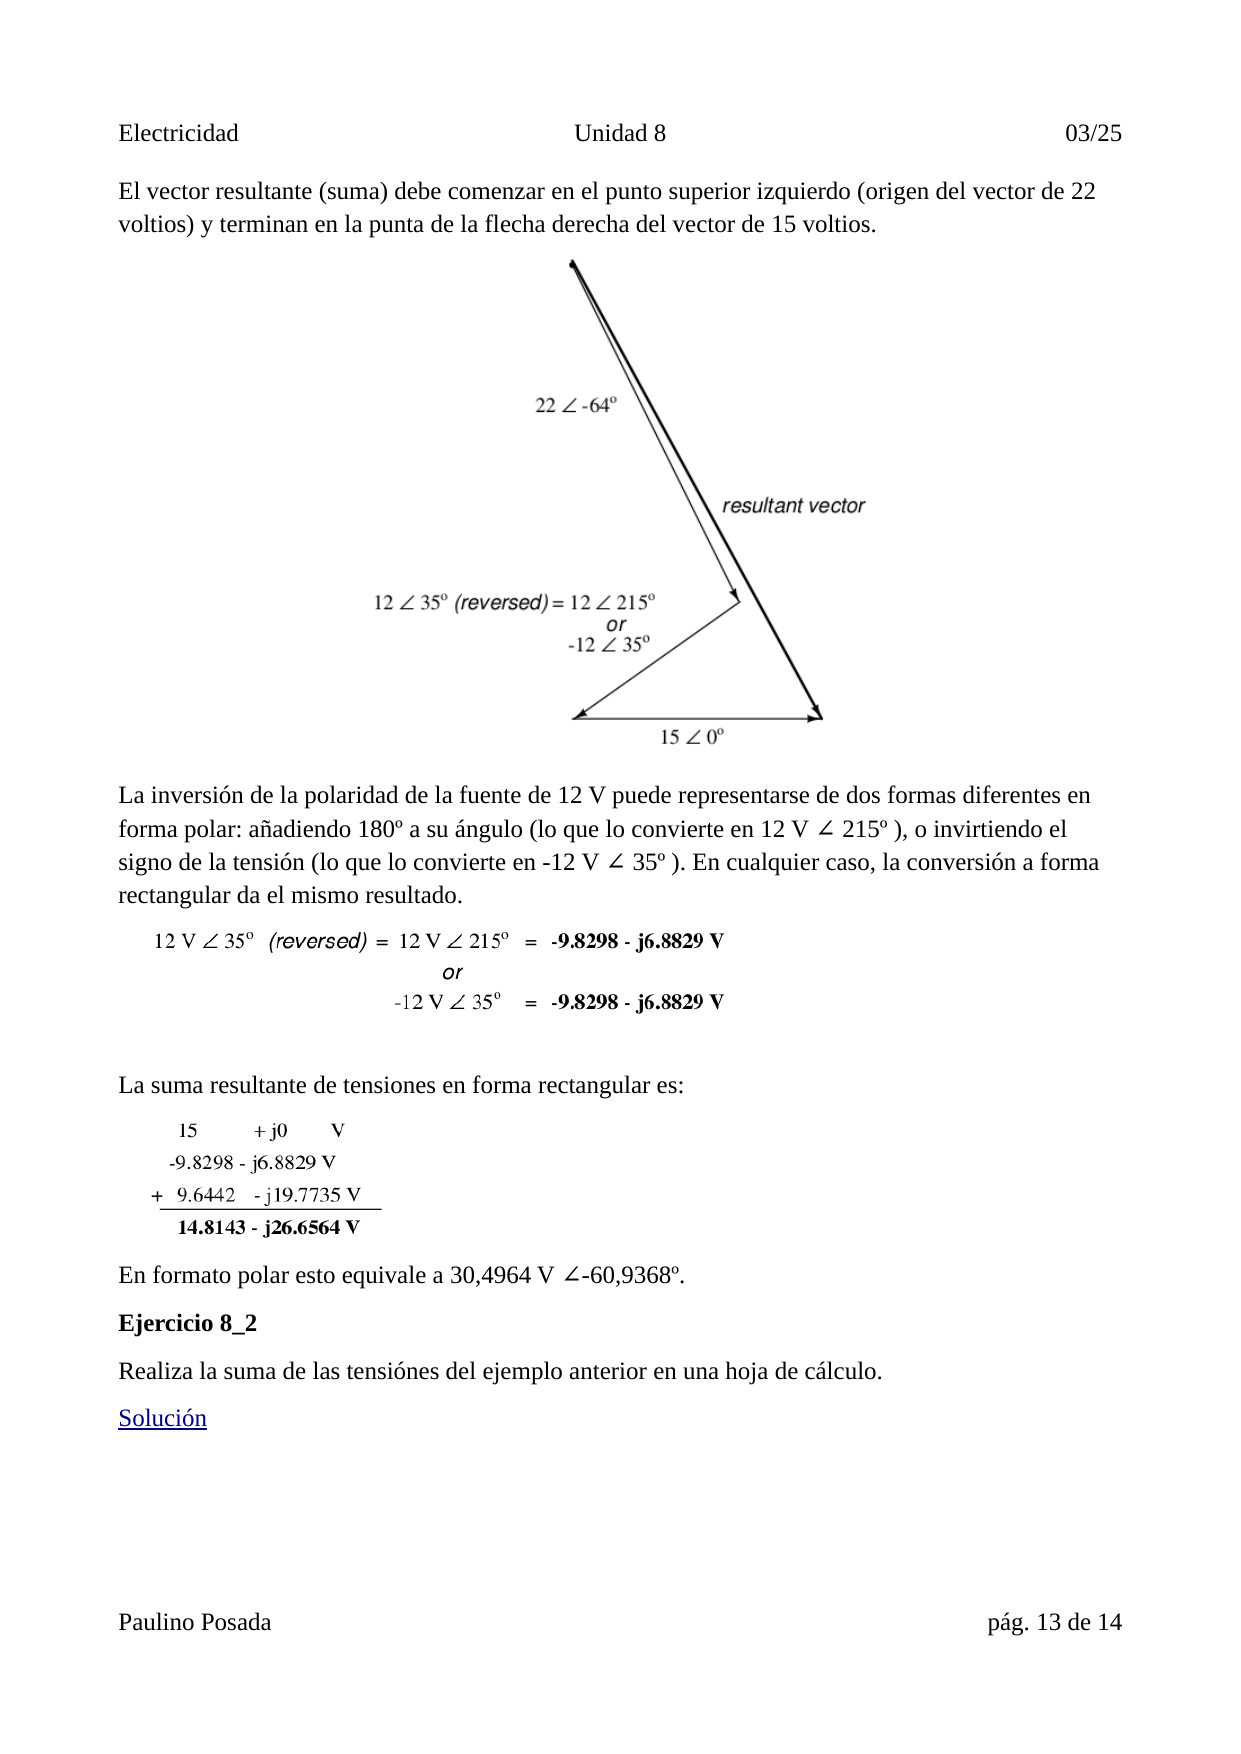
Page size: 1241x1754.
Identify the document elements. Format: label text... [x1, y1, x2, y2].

picture [136, 1117, 390, 1244]
text Solución [118, 1403, 1122, 1432]
text La suma resultante de tensiones en forma rectangular es: [118, 1070, 1122, 1099]
text Realiza la suma de las tensiónes del ejemplo anterior en una hoja de cálculo. [118, 1356, 1122, 1384]
picture [355, 257, 885, 753]
text Ejercicio 8_2 [118, 1308, 1122, 1337]
picture [149, 927, 737, 1019]
text La inversión de la polaridad de la fuente de 12 V puede representarse de dos formas diferentes en forma polar: añadiendo 180º a su ángulo (lo que lo convierte en 12 V ∠ 215º ), o invirtiendo el signo de la tensión (lo que lo convierte en -12 V ∠ 35º ). En cualquier caso, la conversión a forma rectangular da el mismo resultado. [118, 781, 1122, 908]
text En formato polar esto equivale a 30,4964 V ∠-60,9368º. [118, 1261, 1122, 1289]
text El vector resultante (suma) debe comenzar en el punto superior izquierdo (origen del vector de 22 voltios) y terminan en la punta de la flecha derecha del vector de 15 voltios. [118, 176, 1122, 238]
